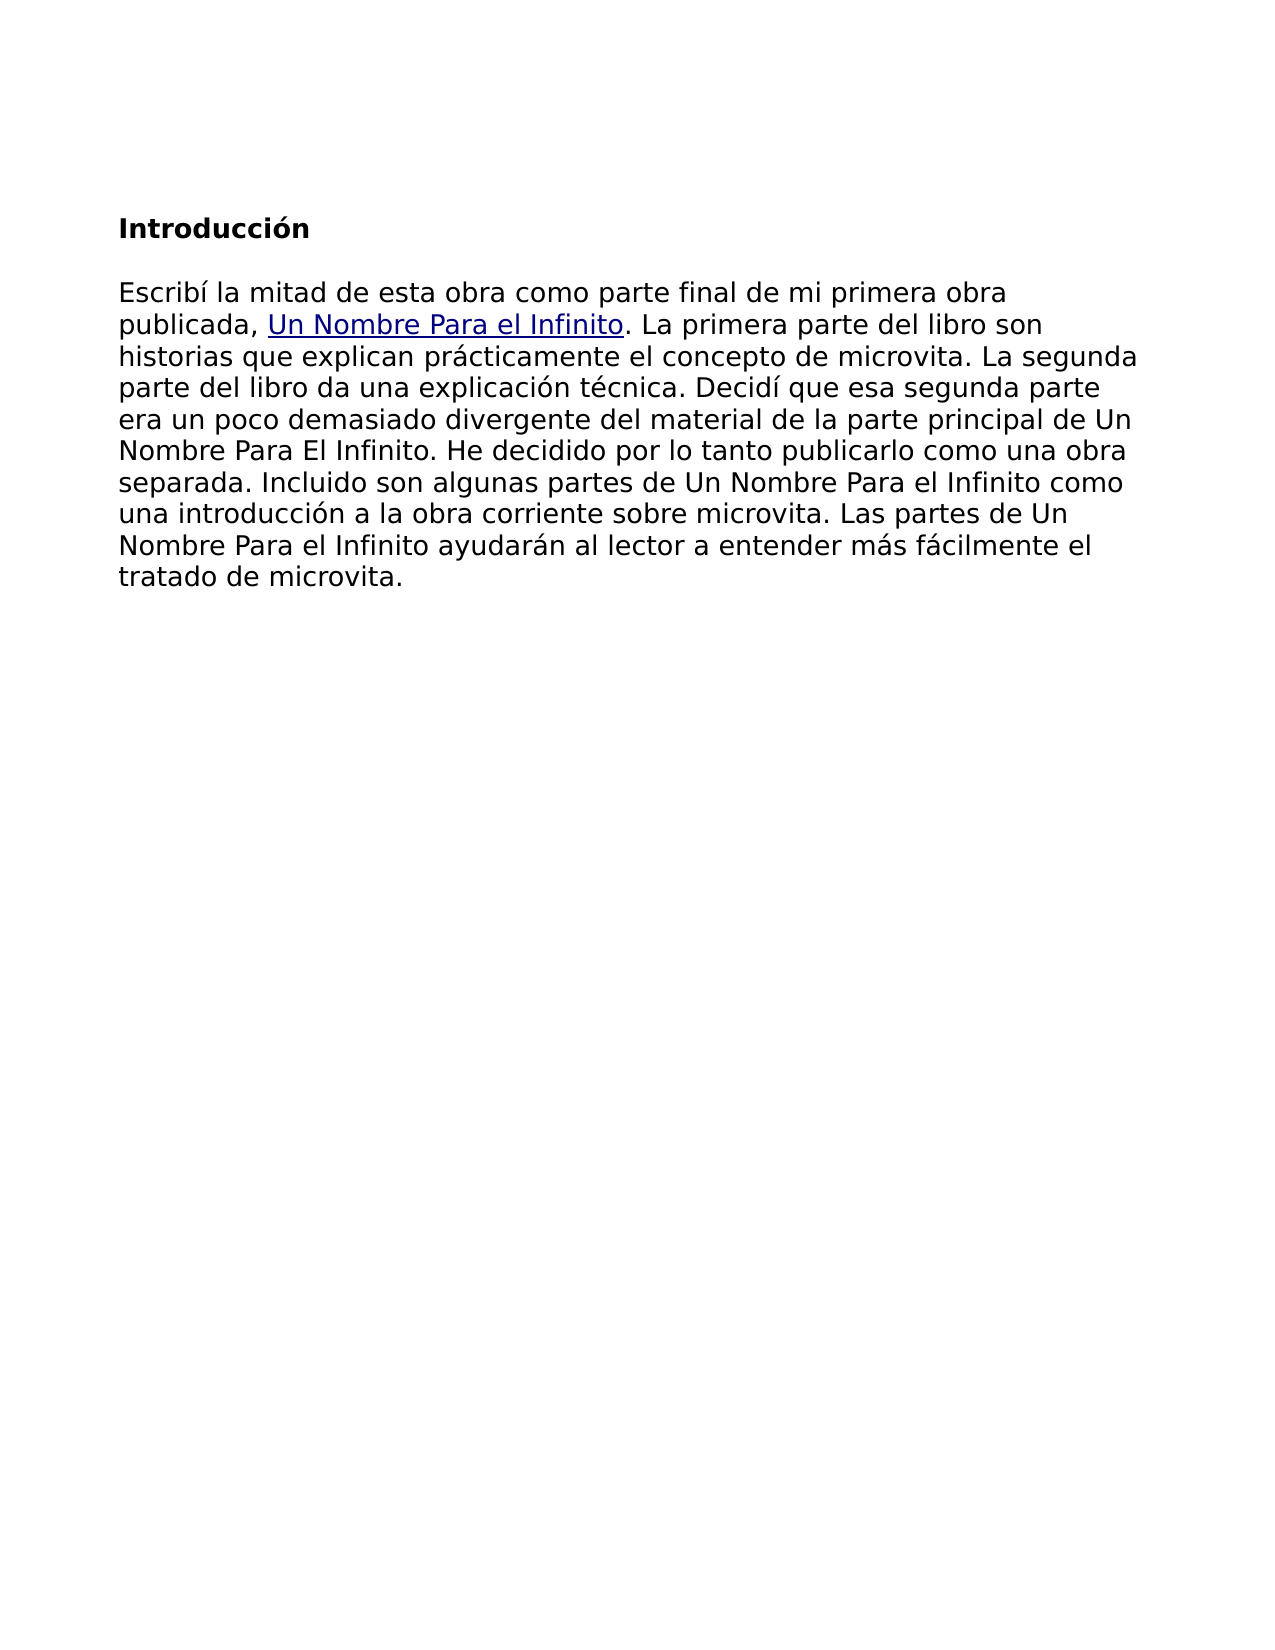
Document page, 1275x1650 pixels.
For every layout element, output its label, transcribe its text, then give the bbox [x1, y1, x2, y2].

text Introducción [118, 213, 1156, 245]
text Escribí la mitad de esta obra como parte final de mi primera obra publicada, Un Nombre Para el Infinito. La primera parte del libro son historias que explican prácticamente el concepto de microvita. La segunda parte del libro da una explicación técnica. Decidí que esa segunda parte era un poco demasiado divergente del material de la parte principal de Un Nombre Para El Infinito. He decidido por lo tanto publicarlo como una obra separada. Incluido son algunas partes de Un Nombre Para el Infinito como una introducción a la obra corriente sobre microvita. Las partes de Un Nombre Para el Infinito ayudarán al lector a entender más fácilmente el tratado de microvita. [118, 278, 1144, 593]
